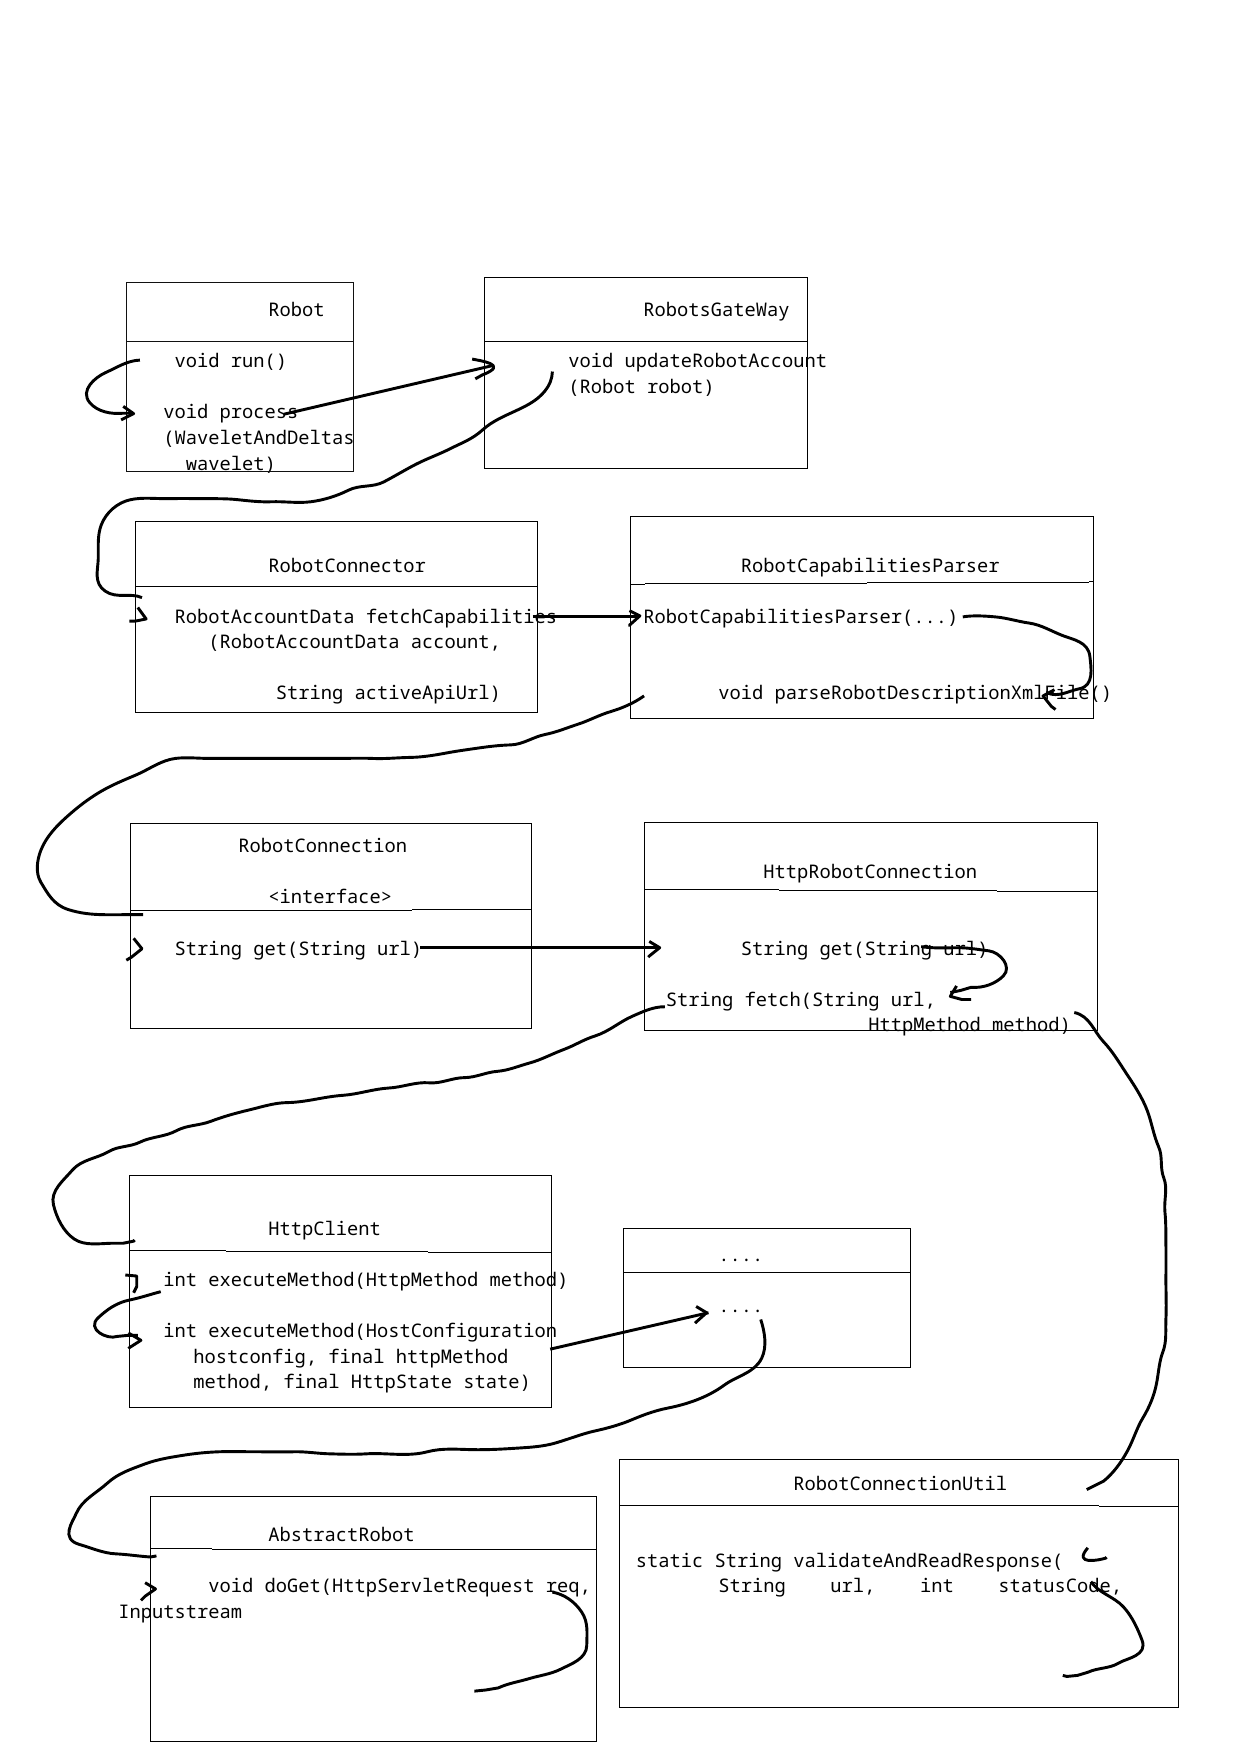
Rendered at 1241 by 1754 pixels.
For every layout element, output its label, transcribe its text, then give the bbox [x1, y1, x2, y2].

text [911, 1292, 1122, 1318]
text method, final HttpState state) [130, 1369, 551, 1394]
text [808, 297, 1122, 322]
text void doGet(HttpServletRequest req, String url, int statusCode, Inputstream [151, 1573, 596, 1624]
text String fetch(String url, [645, 986, 1097, 1011]
text [532, 949, 644, 960]
text [552, 1292, 623, 1318]
text [354, 424, 484, 450]
text [715, 1369, 1122, 1394]
text int executeMethod(HttpMethod method) [624, 1273, 910, 1292]
text [354, 373, 450, 396]
text String activeApiUrl) void parseRobotDescriptionXmlFile() [631, 679, 1088, 705]
text (WaveletAndDeltas [127, 424, 353, 450]
text <interface> [131, 884, 531, 909]
text [402, 450, 1122, 475]
text int executeMethod(HttpMethod method) [552, 1267, 623, 1292]
text [354, 399, 484, 424]
text void run() void updateRobotAccount [354, 348, 484, 373]
text void run() void updateRobotAccount [808, 348, 1122, 373]
text [1098, 833, 1122, 858]
text HttpMethod method) [118, 1011, 638, 1037]
text [532, 858, 644, 884]
text [624, 1343, 763, 1367]
text [130, 1292, 551, 1318]
text void doGet(HttpServletRequest req, String url, int statusCode, Inputstream [620, 1573, 1122, 1624]
text void run() void updateRobotAccount [127, 348, 353, 373]
text int executeMethod(HostConfiguration [130, 1318, 551, 1343]
text (RobotAccountData account, [136, 628, 537, 654]
text [485, 424, 807, 450]
text [552, 1343, 749, 1369]
text [631, 628, 1087, 654]
text [354, 297, 484, 322]
text [538, 552, 630, 577]
text String activeApiUrl) void parseRobotDescriptionXmlFile() [538, 679, 630, 705]
text void process [127, 399, 353, 424]
text wavelet) [118, 450, 441, 475]
text String get(String url) [131, 935, 531, 960]
text [118, 1292, 129, 1301]
text Robot [127, 297, 353, 322]
text [151, 1547, 596, 1573]
text [118, 1471, 619, 1496]
text int executeMethod(HostConfiguration [911, 1318, 1122, 1343]
text [552, 1216, 1122, 1241]
text [1094, 628, 1122, 654]
text HttpClient [130, 1216, 551, 1241]
text [485, 373, 550, 399]
text [127, 373, 353, 399]
text HttpMethod method) [600, 1014, 1097, 1037]
text [645, 884, 1097, 909]
text RobotCapabilitiesParser [631, 552, 1093, 577]
text [532, 986, 644, 1011]
text [360, 373, 484, 399]
text String activeApiUrl) void parseRobotDescriptionXmlFile() [1047, 679, 1093, 705]
text .... [624, 1241, 910, 1267]
text [597, 1522, 619, 1547]
text String activeApiUrl) void parseRobotDescriptionXmlFile() [136, 679, 537, 705]
text int executeMethod(HostConfiguration [624, 1318, 910, 1343]
text [552, 1241, 623, 1267]
text static String validateAndReadResponse( [620, 1547, 1122, 1573]
text [1098, 986, 1122, 1011]
text [645, 833, 1097, 858]
text .... [624, 1292, 910, 1318]
text RobotConnection [131, 833, 531, 858]
text [911, 1241, 1122, 1267]
text int executeMethod(HttpMethod method) [130, 1267, 551, 1292]
text void run() void updateRobotAccount [485, 348, 807, 373]
text [131, 858, 531, 884]
text [532, 935, 644, 946]
text [1098, 858, 1122, 884]
text [538, 628, 630, 654]
text RobotConnector [136, 552, 537, 577]
text RobotConnectionUtil [620, 1471, 1122, 1496]
text [495, 399, 807, 424]
text RobotAccountData fetchCapabilities RobotCapabilitiesParser(...) [631, 603, 1093, 628]
text void doGet(HttpServletRequest req, String url, int statusCode, Inputstream [118, 1573, 150, 1624]
text [485, 399, 532, 424]
text RobotAccountData fetchCapabilities RobotCapabilitiesParser(...) [136, 603, 537, 628]
text [620, 1522, 1122, 1547]
text HttpMethod method) [1098, 1011, 1122, 1037]
text HttpRobotConnection [645, 858, 1097, 884]
text [552, 1369, 748, 1394]
text [1052, 628, 1093, 654]
text [532, 884, 644, 909]
text [130, 1241, 551, 1267]
text [808, 424, 1122, 450]
text [808, 373, 1122, 399]
text [756, 1343, 1122, 1369]
text [532, 833, 644, 858]
text [808, 399, 1122, 424]
text [118, 833, 130, 858]
text [1098, 884, 1122, 909]
text (Robot robot) [541, 373, 807, 399]
text [131, 986, 531, 1011]
text hostconfig, final httpMethod [130, 1343, 551, 1369]
text [118, 884, 130, 909]
text [118, 1522, 150, 1547]
text RobotsGateWay [485, 297, 807, 322]
text AbstractRobot [151, 1522, 596, 1547]
text [118, 1302, 129, 1318]
text int executeMethod(HostConfiguration [552, 1318, 623, 1343]
text [118, 1244, 129, 1267]
text HttpMethod method) [131, 1011, 531, 1028]
text [118, 1216, 129, 1241]
text String get(String url) [645, 935, 1097, 960]
text HttpMethod method) [645, 1011, 1092, 1030]
text int executeMethod(HttpMethod method) [624, 1267, 910, 1272]
text int executeMethod(HttpMethod method) [911, 1267, 1122, 1292]
